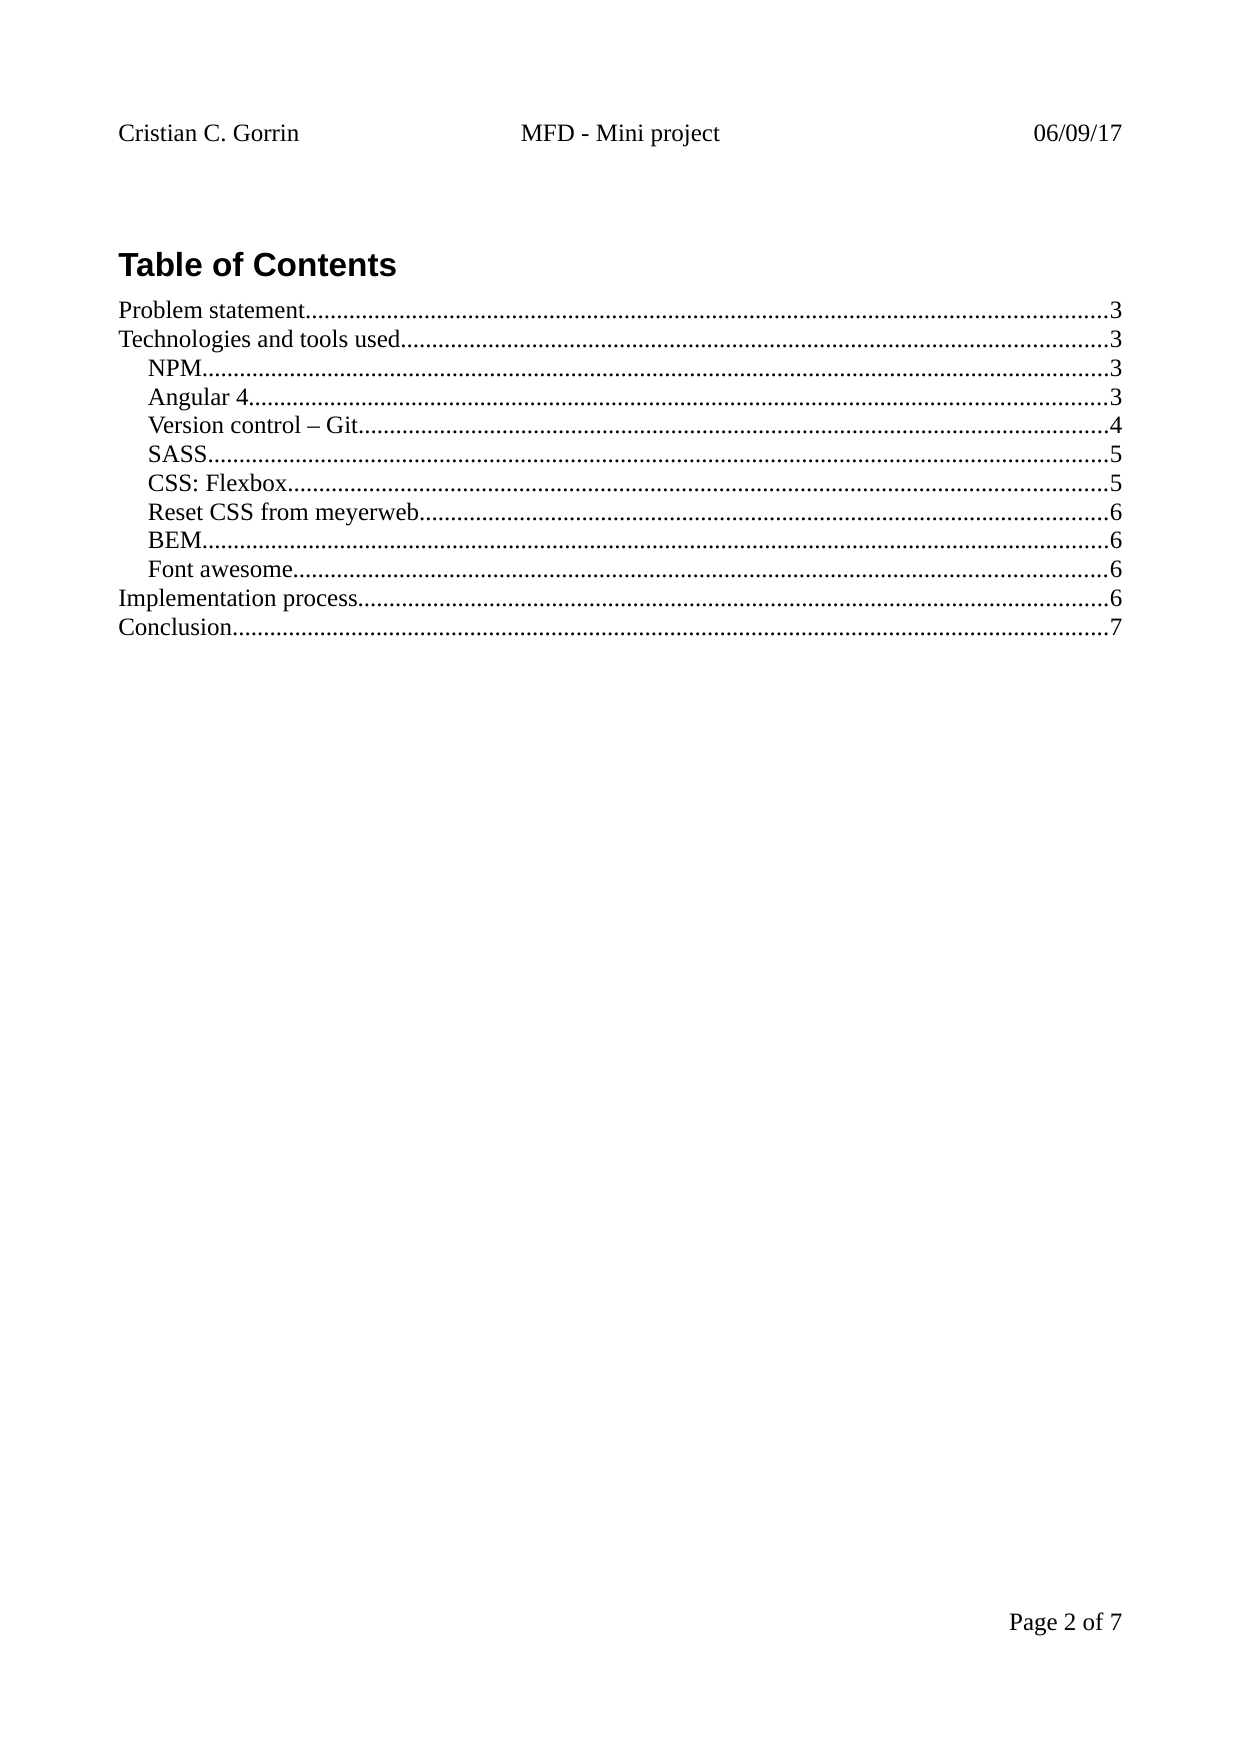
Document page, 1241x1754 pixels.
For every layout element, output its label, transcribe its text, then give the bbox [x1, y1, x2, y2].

text BEM 6 [148, 526, 1122, 554]
text SASS 5 [148, 439, 1122, 468]
text Problem statement 3 [118, 296, 1122, 324]
text Implementation process 6 [118, 583, 1122, 612]
text Conclusion 7 [118, 612, 1122, 641]
text Font awesome 6 [148, 554, 1122, 583]
subtitle Table of Contents [118, 245, 1122, 283]
text Angular 4 3 [148, 382, 1122, 411]
text Technologies and tools used 3 [118, 324, 1122, 353]
text Reset CSS from meyerweb 6 [148, 497, 1122, 526]
text Version control – Git 4 [148, 411, 1122, 439]
text NPM 3 [148, 353, 1122, 382]
text CSS: Flexbox 5 [148, 468, 1122, 497]
